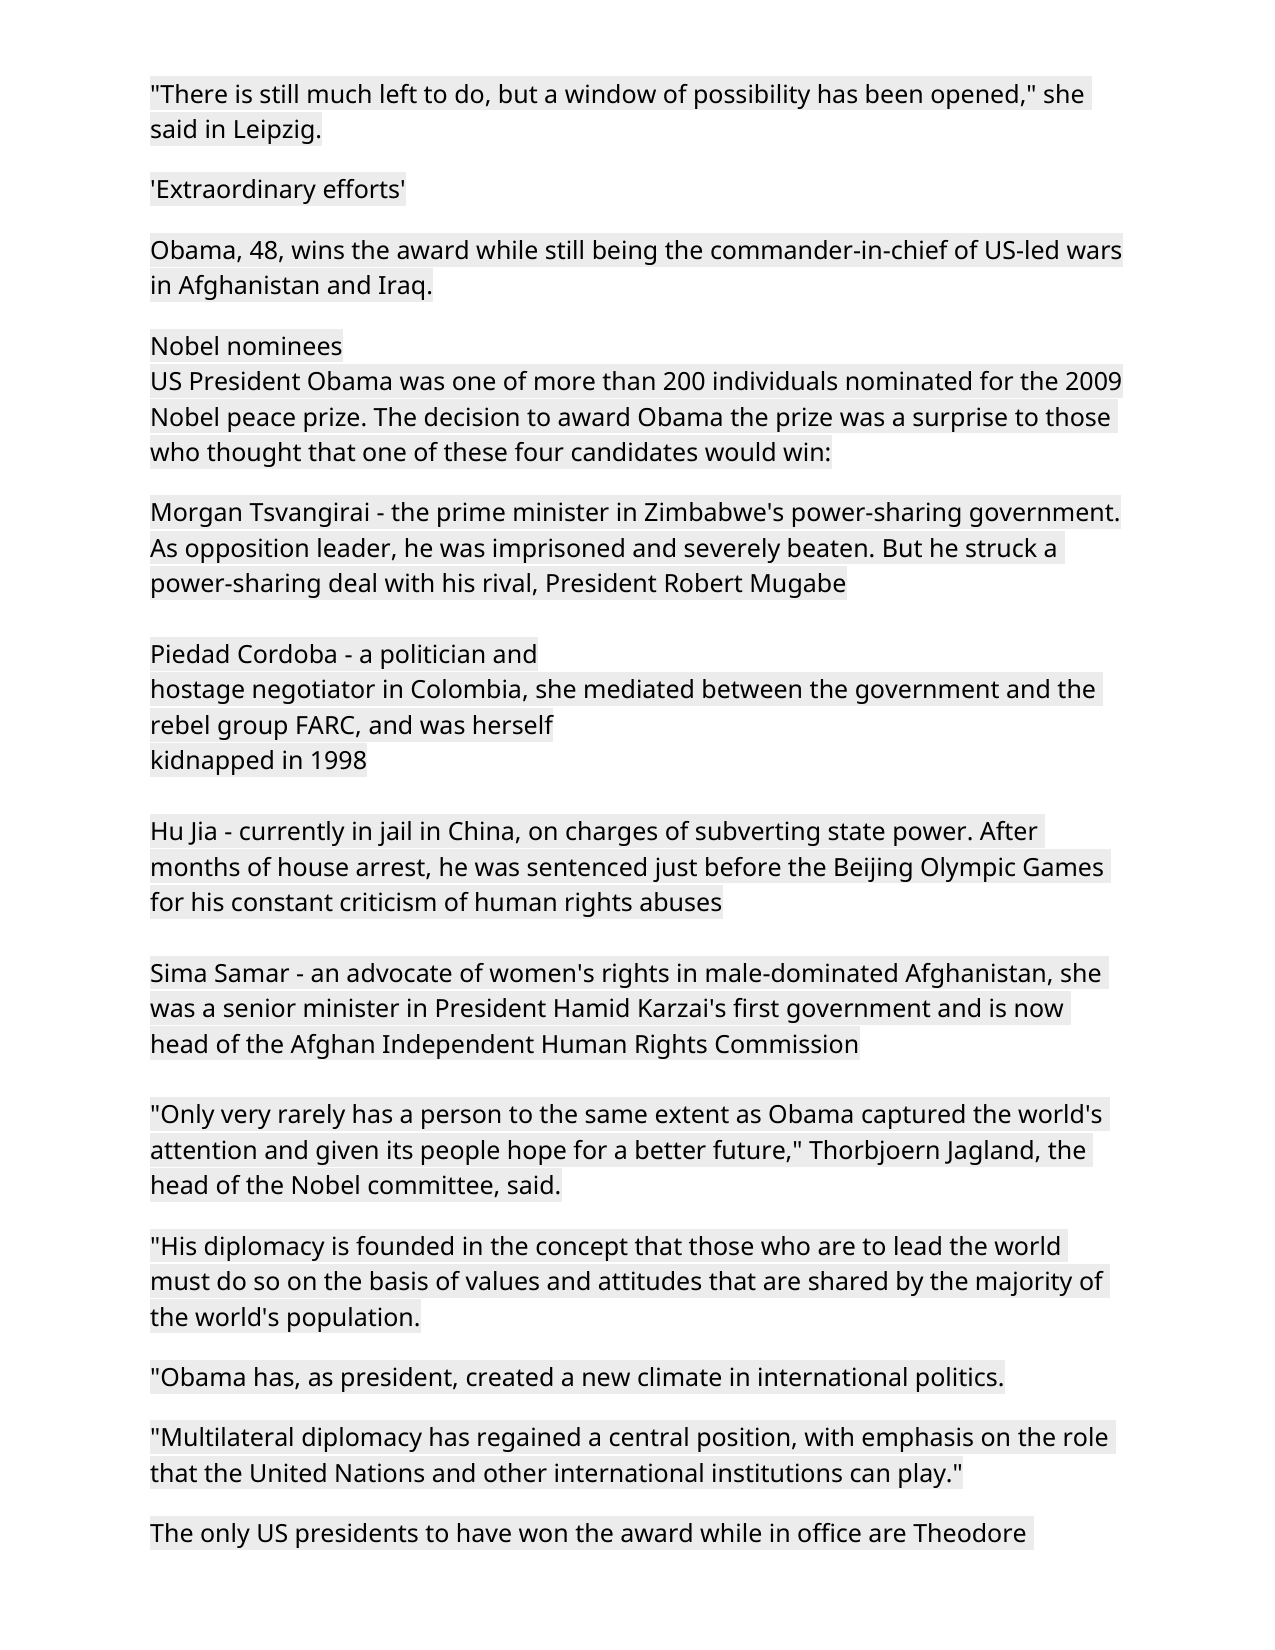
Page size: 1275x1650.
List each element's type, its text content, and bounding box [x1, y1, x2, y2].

text "Obama has, as president, created a new climate in international politics. [150, 1358, 1125, 1394]
text 'Extraordinary efforts' [150, 171, 1125, 206]
text The only US presidents to have won the award while in office are Theodore [150, 1514, 1125, 1550]
text "His diplomacy is founded in the concept that those who are to lead the world must do so on the basis of values and attitudes that are shared by the majority of the world's population. [150, 1227, 1125, 1333]
text Obama, 48, wins the award while still being the commander-in-chief of US-led wars in Afghanistan and Iraq. [150, 231, 1125, 302]
text "Multilateral diplomacy has regained a central position, with emphasis on the role that the United Nations and other international institutions can play." [150, 1419, 1125, 1489]
text Nobel nominees US President Obama was one of more than 200 individuals nominated for the 2009 Nobel peace prize. The decision to award Obama the prize was a surprise to those who thought that one of these four candidates would win: [150, 327, 1125, 469]
text "There is still much left to do, but a window of possibility has been opened," she said in Leipzig. [150, 75, 1125, 146]
text Morgan Tsvangirai - the prime minister in Zimbabwe's power-sharing government. As opposition leader, he was imprisoned and severely beaten. But he struck a power-sharing deal with his rival, President Robert Mugabe Piedad Cordoba - a politician and hostage negotiator in Colombia, she mediated between the government and the rebel group FARC, and was herself kidnapped in 1998 Hu Jia - currently in jail in China, on charges of subverting state power. After months of house arrest, he was sentenced just before the Beijing Olympic Games for his constant criticism of human rights abuses Sima Samar - an advocate of women's rights in male-dominated Afghanistan, she was a senior minister in President Hamid Karzai's first government and is now head of the Afghan Independent Human Rights Commission "Only very rarely has a person to the same extent as Obama captured the world's attention and given its people hope for a better future," Thorbjoern Jagland, the head of the Nobel committee, said. [150, 494, 1125, 1202]
